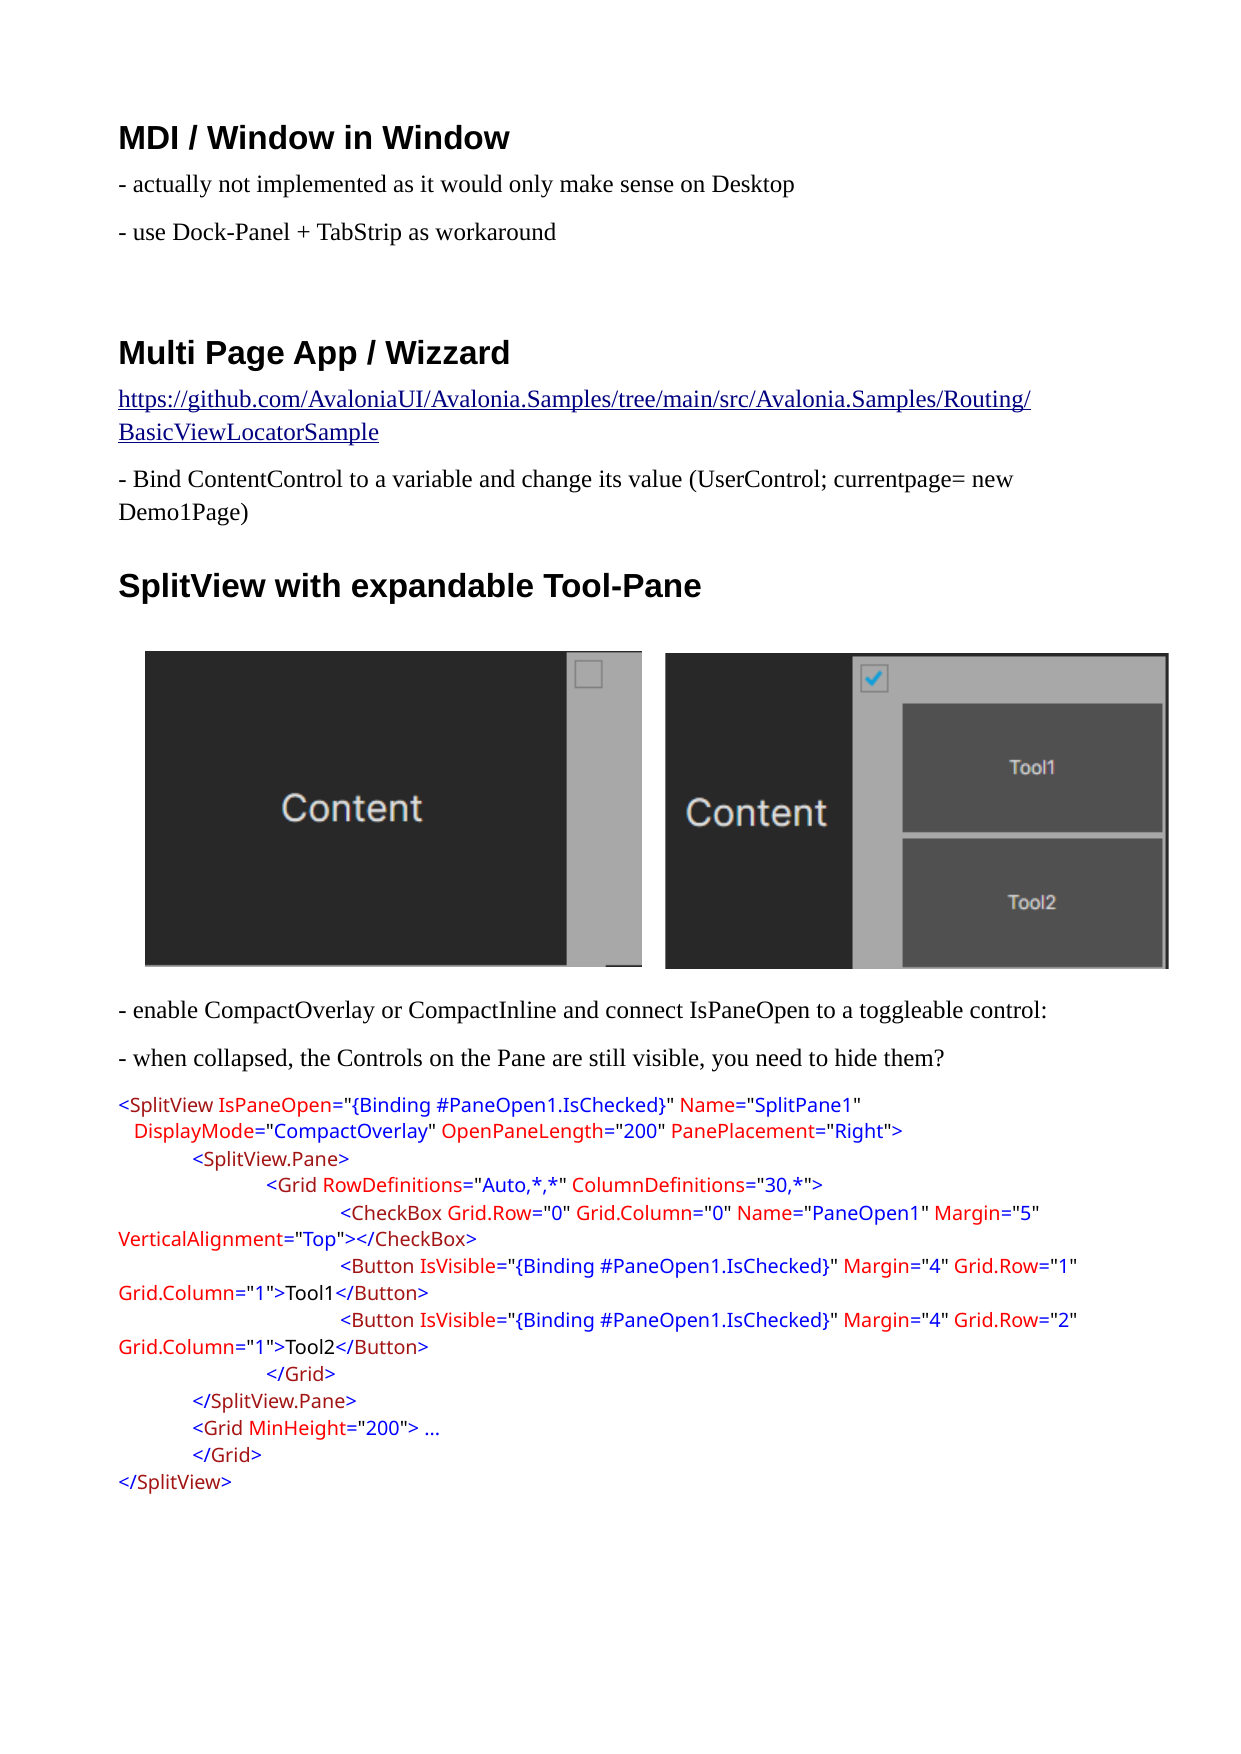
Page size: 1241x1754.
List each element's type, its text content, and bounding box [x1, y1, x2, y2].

text - use Dock-Panel + TabStrip as workaround [118, 217, 1122, 245]
text - Bind ContentControl to a variable and change its value (UserControl; currentpage= new Demo1Page) [118, 464, 1122, 526]
text </SplitView> [118, 1468, 1122, 1496]
text - when collapsed, the Controls on the Pane are still visible, you need to hide them? [118, 1043, 1122, 1072]
text </Grid> [118, 1442, 1122, 1468]
text </SplitView.Pane> [118, 1388, 1122, 1414]
text - enable CompactOverlay or CompactInline and connect IsPaneOpen to a toggleable control: [118, 996, 1122, 1024]
picture [145, 651, 642, 967]
picture [665, 653, 1169, 969]
subtitle MDI / Window in Window [118, 118, 1122, 157]
subtitle Multi Page App / Wizzard [118, 333, 1122, 371]
text <Button IsVisible="{Binding #PaneOpen1.IsChecked}" Margin="4" Grid.Row="1" Grid.Column="1">Tool1</Button> [118, 1253, 1122, 1307]
text <SplitView.Pane> [118, 1145, 1122, 1172]
text https://github.com/AvaloniaUI/Avalonia.Samples/tree/main/src/Avalonia.Samples/Routing/BasicViewLocatorSample [118, 384, 1122, 445]
text <SplitView IsPaneOpen="{Binding #PaneOpen1.IsChecked}" Name="SplitPane1" [118, 1091, 1122, 1118]
text <CheckBox Grid.Row="0" Grid.Column="0" Name="PaneOpen1" Margin="5" VerticalAlignment="Top"></CheckBox> [118, 1199, 1122, 1253]
text <Button IsVisible="{Binding #PaneOpen1.IsChecked}" Margin="4" Grid.Row="2" Grid.Column="1">Tool2</Button> [118, 1307, 1122, 1361]
text </Grid> [118, 1361, 1122, 1388]
text DisplayMode="CompactOverlay" OpenPaneLength="200" PanePlacement="Right"> [118, 1118, 1122, 1145]
text - actually not implemented as it would only make sense on Desktop [118, 169, 1122, 198]
text <Grid MinHeight="200"> ... [118, 1414, 1122, 1442]
text <Grid RowDefinitions="Auto,*,*" ColumnDefinitions="30,*"> [118, 1172, 1122, 1199]
subtitle SplitView with expandable Tool-Pane [118, 566, 1122, 604]
